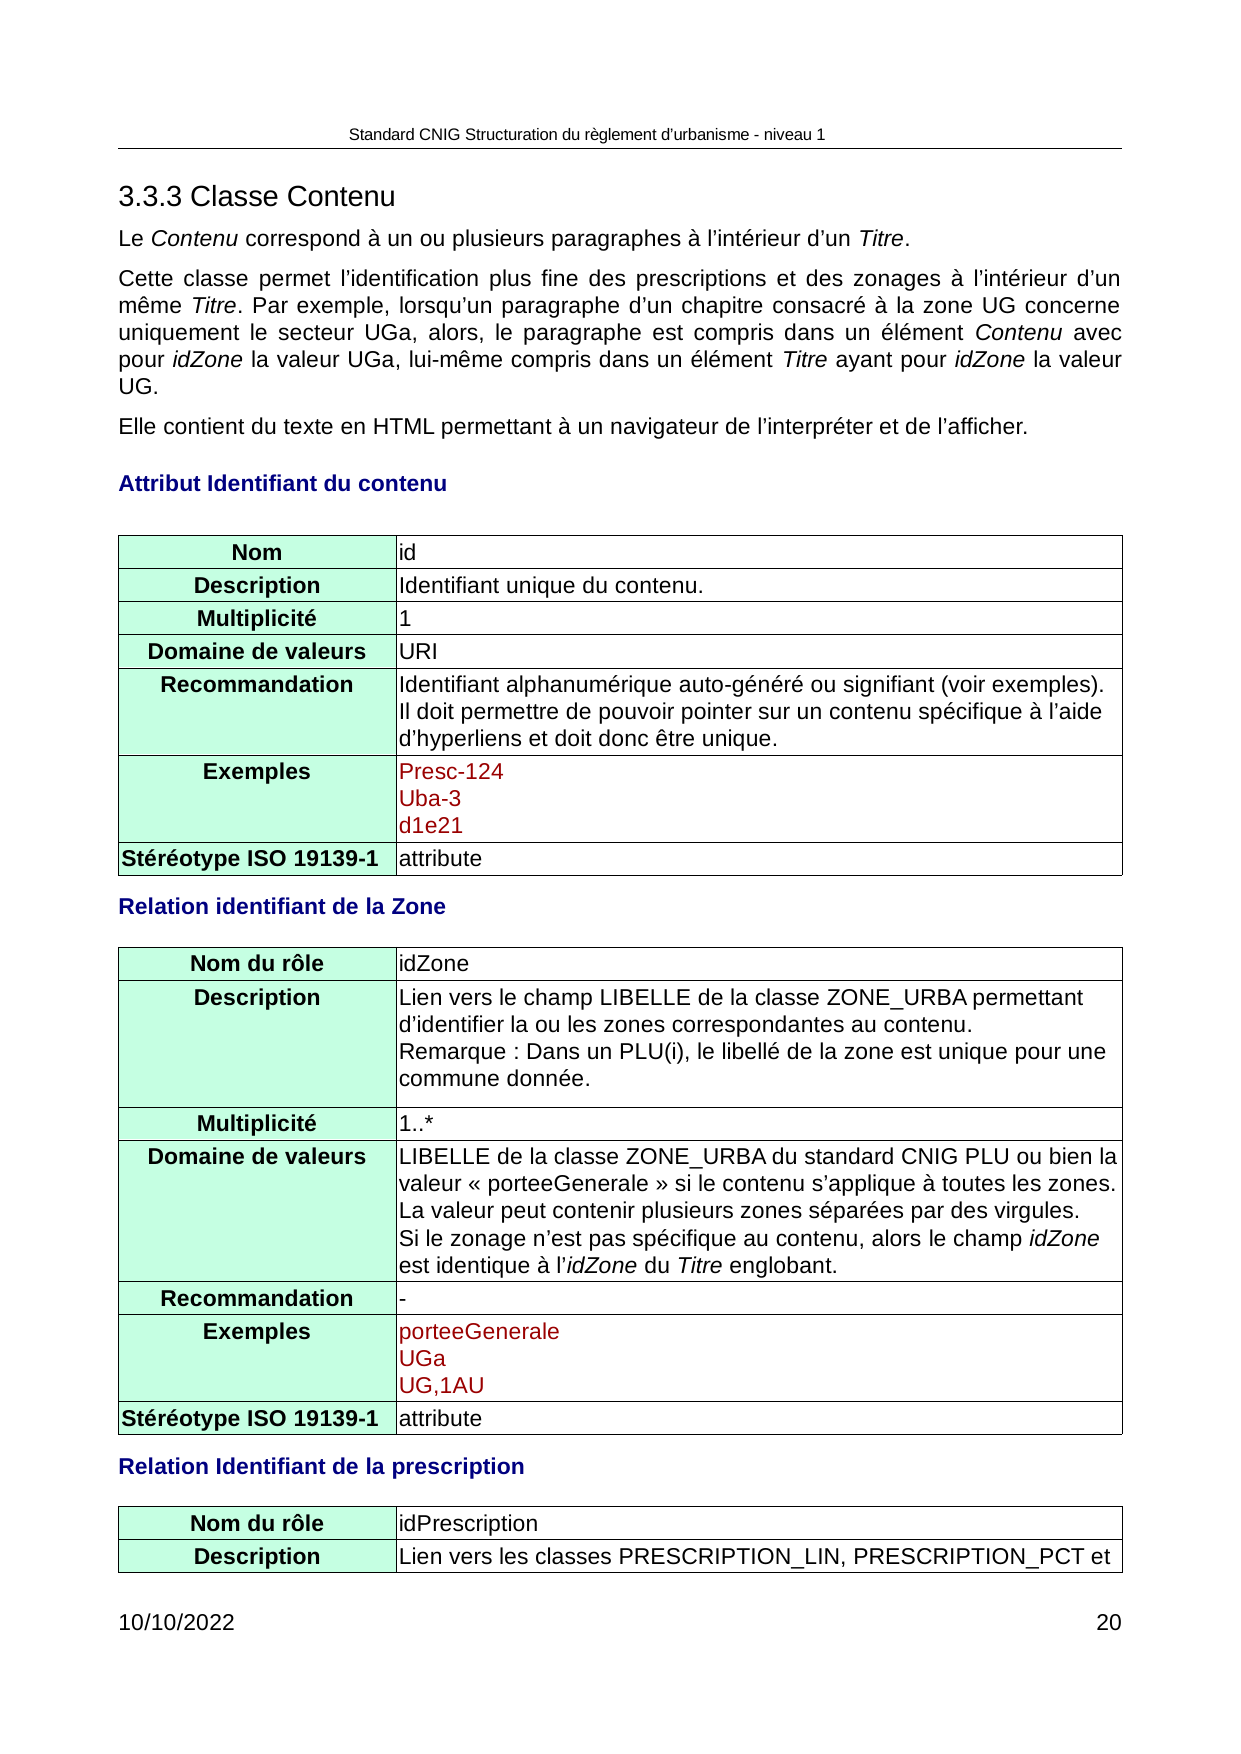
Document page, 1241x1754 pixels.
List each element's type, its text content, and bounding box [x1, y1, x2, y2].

table_cell attribute [397, 1402, 1122, 1434]
text Elle contient du texte en HTML permettant à un navigateur de l’interpréter et de l’afficher. [118, 412, 1122, 439]
subtitle 3.3.3 Classe Contenu [118, 178, 1122, 212]
table_cell Identifiant unique du contenu. [397, 569, 1122, 601]
table_header Nom du rôle [119, 1507, 396, 1539]
text Cette classe permet l’identification plus fine des prescriptions et des zonages à l’intérieur d’un même Titre. Par exemple, lorsqu’un paragraphe d’un chapitre consacré à la zone UG concerne uniquement le secteur UGa, alors, le paragraphe est compris dans un élément Contenu avec pour idZone la valeur UGa, lui-même compris dans un élément Titre ayant pour idZone la valeur UG. [118, 264, 1122, 399]
subtitle Attribut Identifiant du contenu [118, 469, 1122, 496]
table_cell Stéréotype ISO 19139-1 [119, 1402, 396, 1434]
table_cell - [397, 1282, 1122, 1314]
table_cell porteeGenerale UGa UG,1AU [397, 1315, 1122, 1401]
table_header id [397, 536, 1122, 568]
table_cell Identifiant alphanumérique auto-généré ou signifiant (voir exemples). Il doit permettre de pouvoir pointer sur un contenu spécifique à l’aide d’hyperliens et doit donc être unique. [397, 669, 1122, 754]
table_cell LIBELLE de la classe ZONE_URBA du standard CNIG PLU ou bien la valeur « porteeGenerale » si le contenu s’applique à toutes les zones. La valeur peut contenir plusieurs zones séparées par des virgules. Si le zonage n’est pas spécifique au contenu, alors le champ idZone est identique à l’idZone du Titre englobant. [397, 1141, 1122, 1281]
table_cell Recommandation [119, 1282, 396, 1314]
subtitle Relation identifiant de la Zone [118, 893, 1122, 920]
table_cell Multiplicité [119, 1108, 396, 1139]
table_cell Stéréotype ISO 19139-1 [119, 843, 396, 875]
text Le Contenu correspond à un ou plusieurs paragraphes à l’intérieur d’un Titre. [118, 224, 1122, 252]
table_header idPrescription [397, 1507, 1122, 1539]
subtitle Relation Identifiant de la prescription [118, 1452, 1122, 1479]
table_cell Lien vers le champ LIBELLE de la classe ZONE_URBA permettant d’identifier la ou les zones correspondantes au contenu. Remarque : Dans un PLU(i), le libellé de la zone est unique pour une commune donnée. [397, 981, 1122, 1107]
table_cell URI [397, 635, 1122, 667]
table_cell Exemples [119, 1315, 396, 1401]
table_cell 1..* [397, 1108, 1122, 1139]
table_header idZone [397, 948, 1122, 980]
table_cell Description [119, 981, 396, 1107]
table_cell Description [119, 1540, 396, 1572]
table_cell Multiplicité [119, 602, 396, 634]
table_cell Recommandation [119, 669, 396, 754]
table_header Nom [119, 536, 396, 568]
table_cell Lien vers les classes PRESCRIPTION_LIN, PRESCRIPTION_PCT et [397, 1540, 1122, 1572]
table_cell attribute [397, 843, 1122, 875]
table_header Nom du rôle [119, 948, 396, 980]
table_cell Presc-124 Uba-3 d1e21 [397, 756, 1122, 842]
table_cell Exemples [119, 756, 396, 842]
table_cell Description [119, 569, 396, 601]
table_cell 1 [397, 602, 1122, 634]
table_cell Domaine de valeurs [119, 1141, 396, 1281]
table_cell Domaine de valeurs [119, 635, 396, 667]
